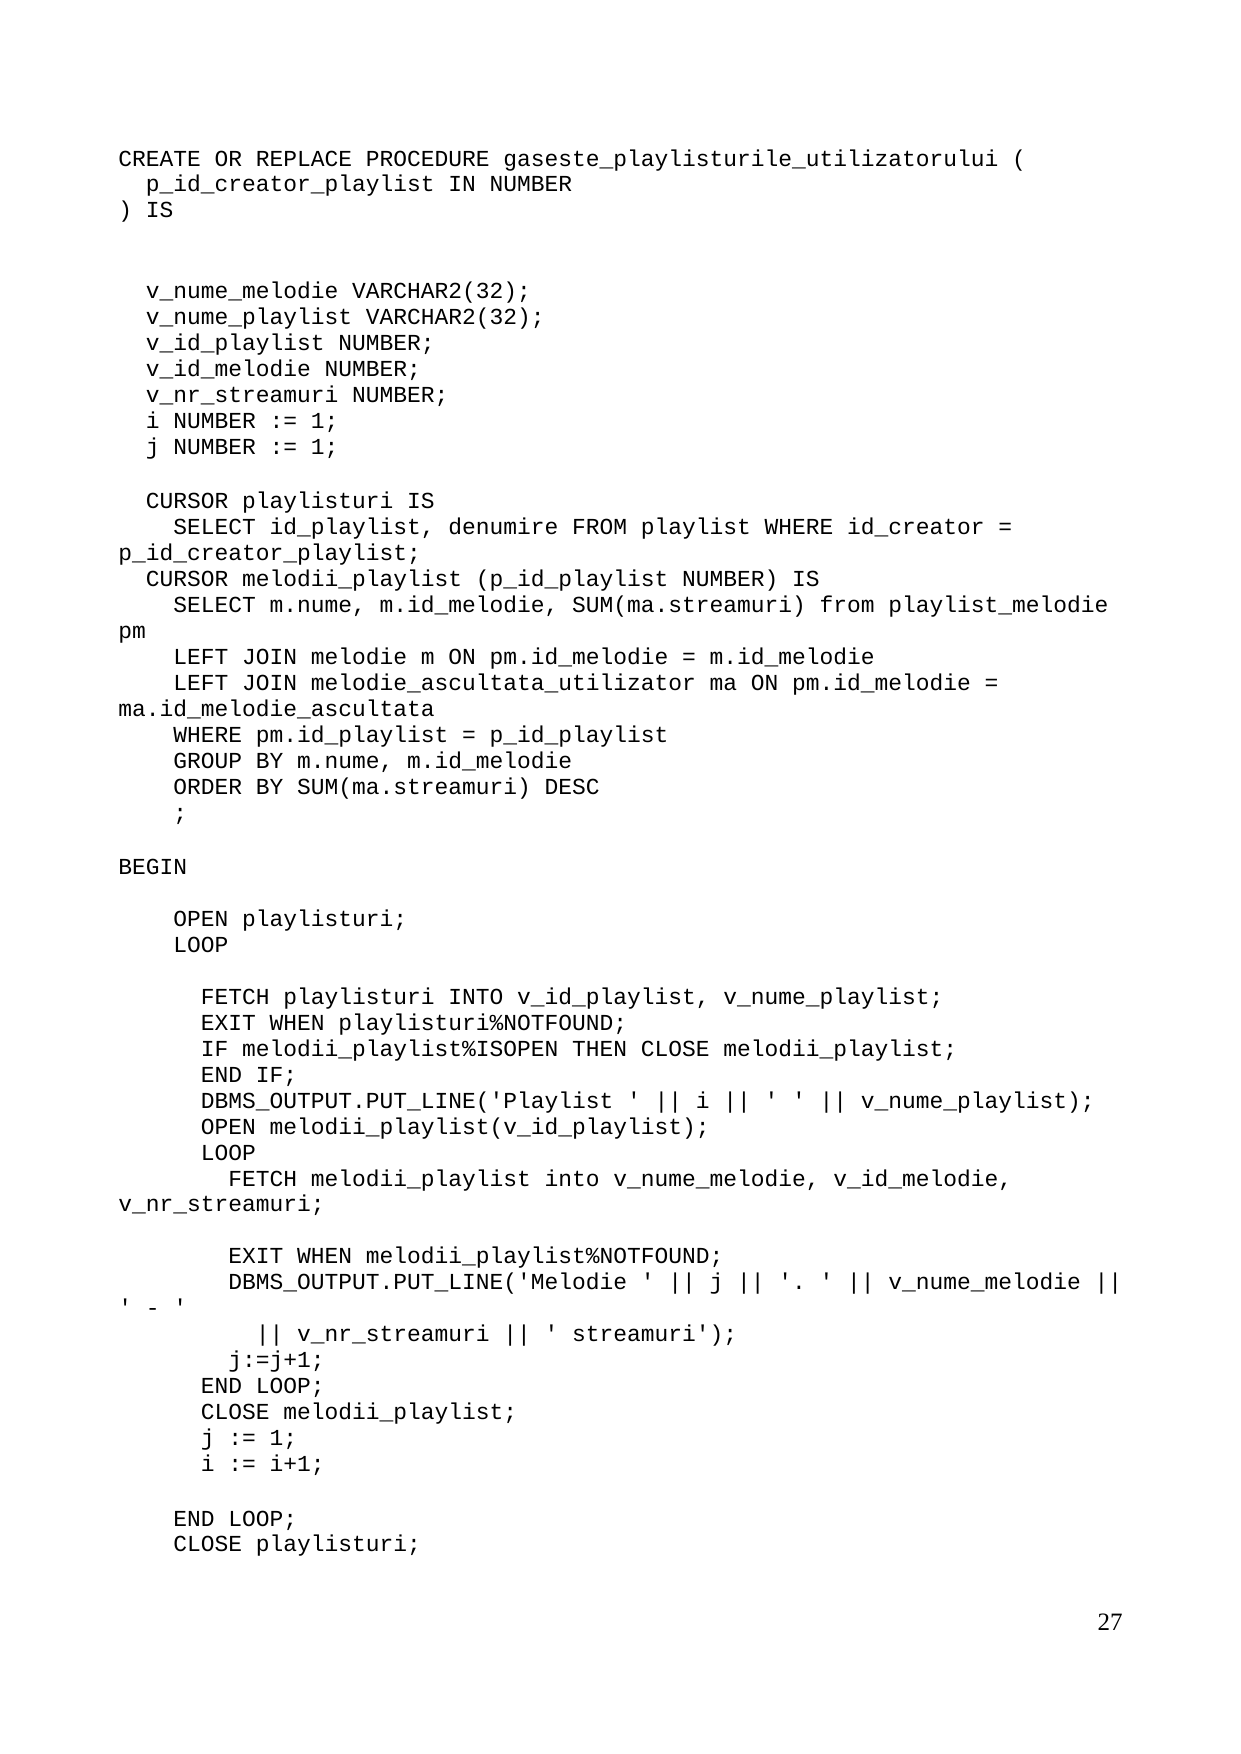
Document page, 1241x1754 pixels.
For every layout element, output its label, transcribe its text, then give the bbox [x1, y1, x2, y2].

text EXIT WHEN playlisturi%NOTFOUND; [118, 1011, 1122, 1037]
text j:=j+1; [118, 1348, 1122, 1374]
text EXIT WHEN melodii_playlist%NOTFOUND; [118, 1245, 1122, 1271]
text CURSOR melodii_playlist (p_id_playlist NUMBER) IS [118, 567, 1122, 593]
text v_nume_melodie VARCHAR2(32); [118, 279, 1122, 305]
text i NUMBER := 1; [118, 409, 1122, 435]
text BEGIN [118, 856, 1122, 882]
text DBMS_OUTPUT.PUT_LINE('Playlist ' || i || ' ' || v_nume_playlist); [118, 1089, 1122, 1115]
text || v_nr_streamuri || ' streamuri'); [118, 1322, 1122, 1348]
text GROUP BY m.nume, m.id_melodie [118, 749, 1122, 775]
text OPEN playlisturi; [118, 907, 1122, 933]
text LEFT JOIN melodie_ascultata_utilizator ma ON pm.id_melodie = ma.id_melodie_ascultata [118, 671, 1122, 723]
text SELECT m.nume, m.id_melodie, SUM(ma.streamuri) from playlist_melodie pm [118, 593, 1122, 645]
text v_nume_playlist VARCHAR2(32); [118, 305, 1122, 331]
text WHERE pm.id_playlist = p_id_playlist [118, 723, 1122, 749]
text CLOSE playlisturi; [118, 1533, 1122, 1559]
text IF melodii_playlist%ISOPEN THEN CLOSE melodii_playlist; [118, 1037, 1122, 1063]
text ORDER BY SUM(ma.streamuri) DESC [118, 775, 1122, 801]
text END IF; [118, 1063, 1122, 1089]
text j := 1; [118, 1426, 1122, 1452]
text OPEN melodii_playlist(v_id_playlist); [118, 1115, 1122, 1141]
text ; [118, 801, 1122, 827]
text SELECT id_playlist, denumire FROM playlist WHERE id_creator = p_id_creator_playlist; [118, 516, 1122, 567]
text ) IS [118, 199, 1122, 225]
text v_nr_streamuri NUMBER; [118, 383, 1122, 409]
text CURSOR playlisturi IS [118, 490, 1122, 516]
text FETCH melodii_playlist into v_nume_melodie, v_id_melodie, v_nr_streamuri; [118, 1167, 1122, 1219]
text v_id_melodie NUMBER; [118, 357, 1122, 383]
text CLOSE melodii_playlist; [118, 1400, 1122, 1426]
text v_id_playlist NUMBER; [118, 331, 1122, 357]
text LOOP [118, 1141, 1122, 1167]
text j NUMBER := 1; [118, 435, 1122, 461]
text LEFT JOIN melodie m ON pm.id_melodie = m.id_melodie [118, 645, 1122, 671]
text p_id_creator_playlist IN NUMBER [118, 173, 1122, 199]
text END LOOP; [118, 1507, 1122, 1533]
text FETCH playlisturi INTO v_id_playlist, v_nume_playlist; [118, 985, 1122, 1011]
text LOOP [118, 933, 1122, 959]
text END LOOP; [118, 1374, 1122, 1400]
text DBMS_OUTPUT.PUT_LINE('Melodie ' || j || '. ' || v_nume_melodie || ' - ' [118, 1271, 1122, 1322]
text i := i+1; [118, 1452, 1122, 1478]
text CREATE OR REPLACE PROCEDURE gaseste_playlisturile_utilizatorului ( [118, 147, 1122, 173]
